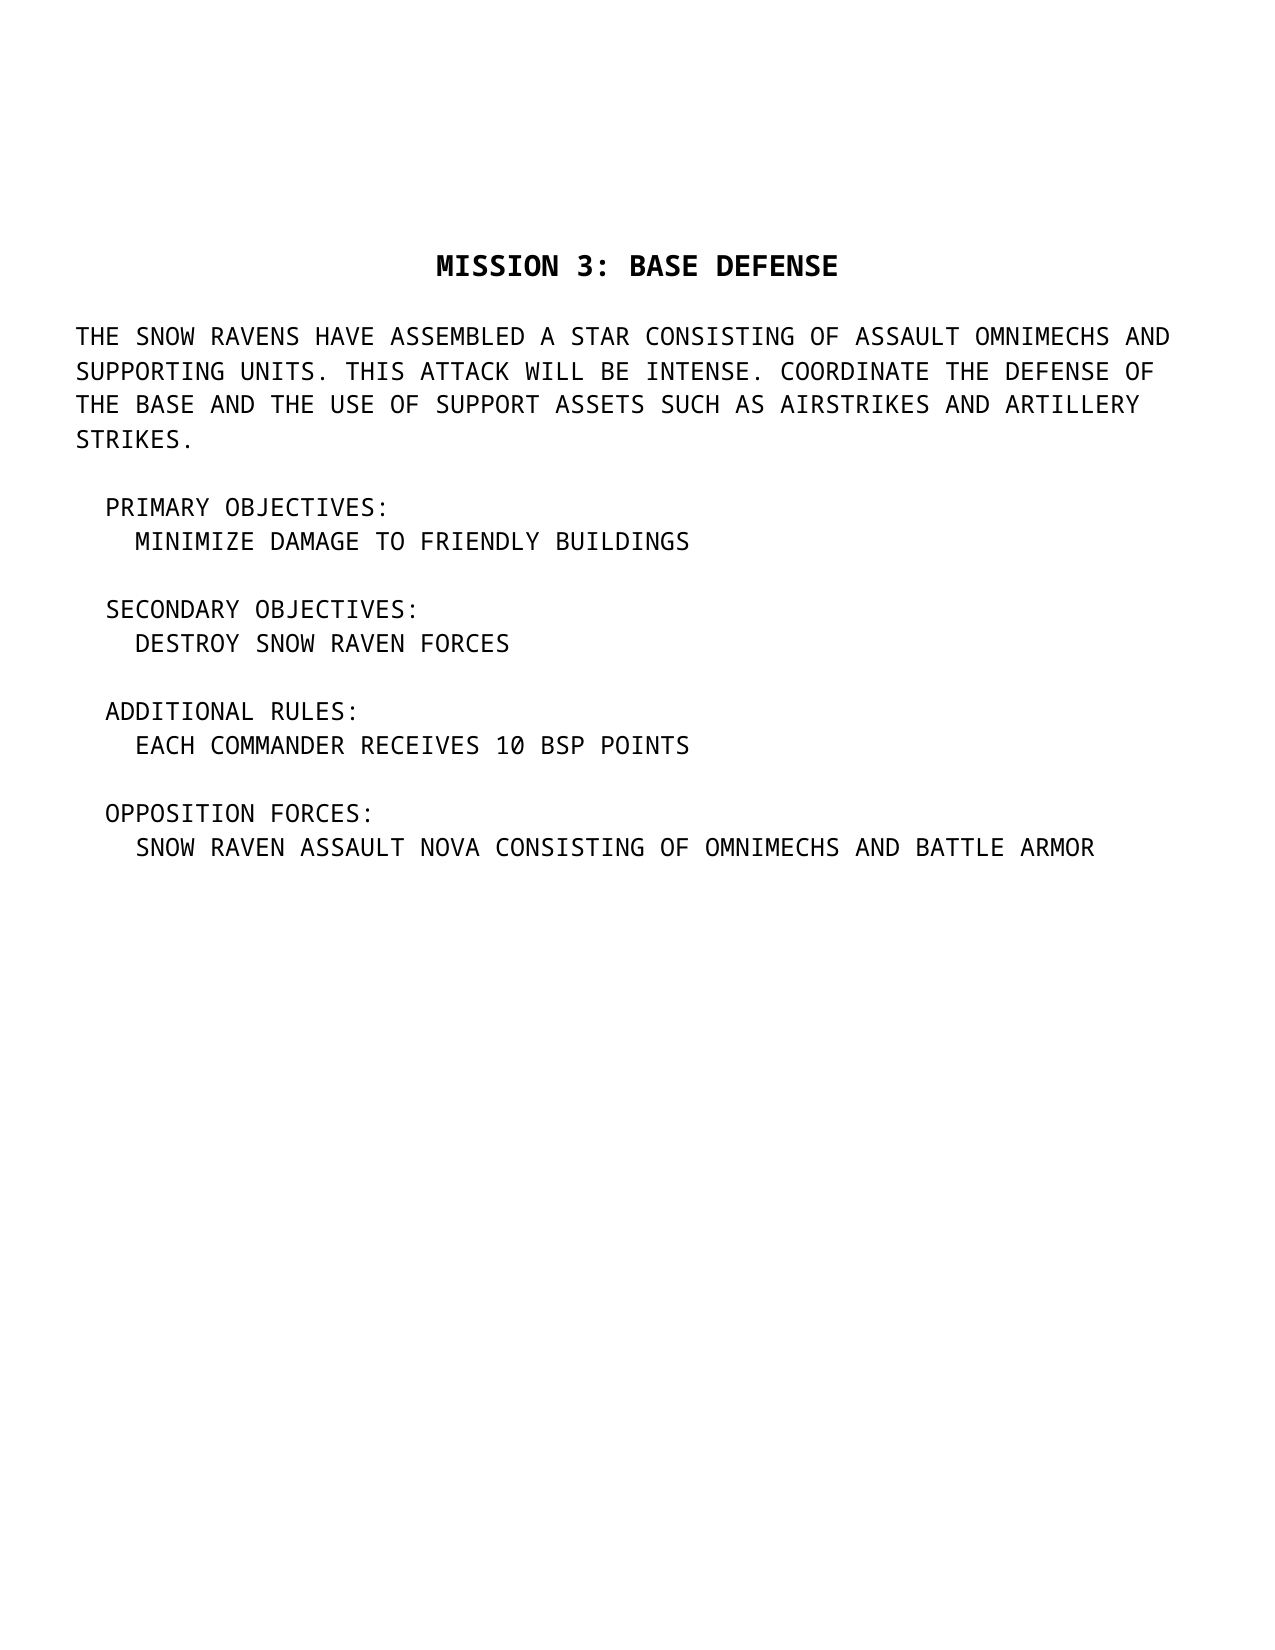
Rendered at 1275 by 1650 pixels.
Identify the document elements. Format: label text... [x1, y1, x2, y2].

text PRIMARY OBJECTIVES: [75, 489, 1200, 523]
text OPPOSITION FORCES: [75, 796, 1200, 830]
text MINIMIZE DAMAGE TO FRIENDLY BUILDINGS [75, 523, 1200, 557]
text THE SNOW RAVENS HAVE ASSEMBLED A STAR CONSISTING OF ASSAULT OMNIMECHS AND SUPPORTING UNITS. THIS ATTACK WILL BE INTENSE. COORDINATE THE DEFENSE OF THE BASE AND THE USE OF SUPPORT ASSETS SUCH AS AIRSTRIKES AND ARTILLERY STRIKES. [75, 319, 1200, 455]
text EACH COMMANDER RECEIVES 10 BSP POINTS [75, 728, 1200, 762]
text DESTROY SNOW RAVEN FORCES [75, 626, 1200, 660]
subtitle MISSION 3: BASE DEFENSE [75, 245, 1200, 285]
text SECONDARY OBJECTIVES: [75, 592, 1200, 626]
text SNOW RAVEN ASSAULT NOVA CONSISTING OF OMNIMECHS AND BATTLE ARMOR [75, 830, 1200, 898]
text ADDITIONAL RULES: [75, 694, 1200, 728]
